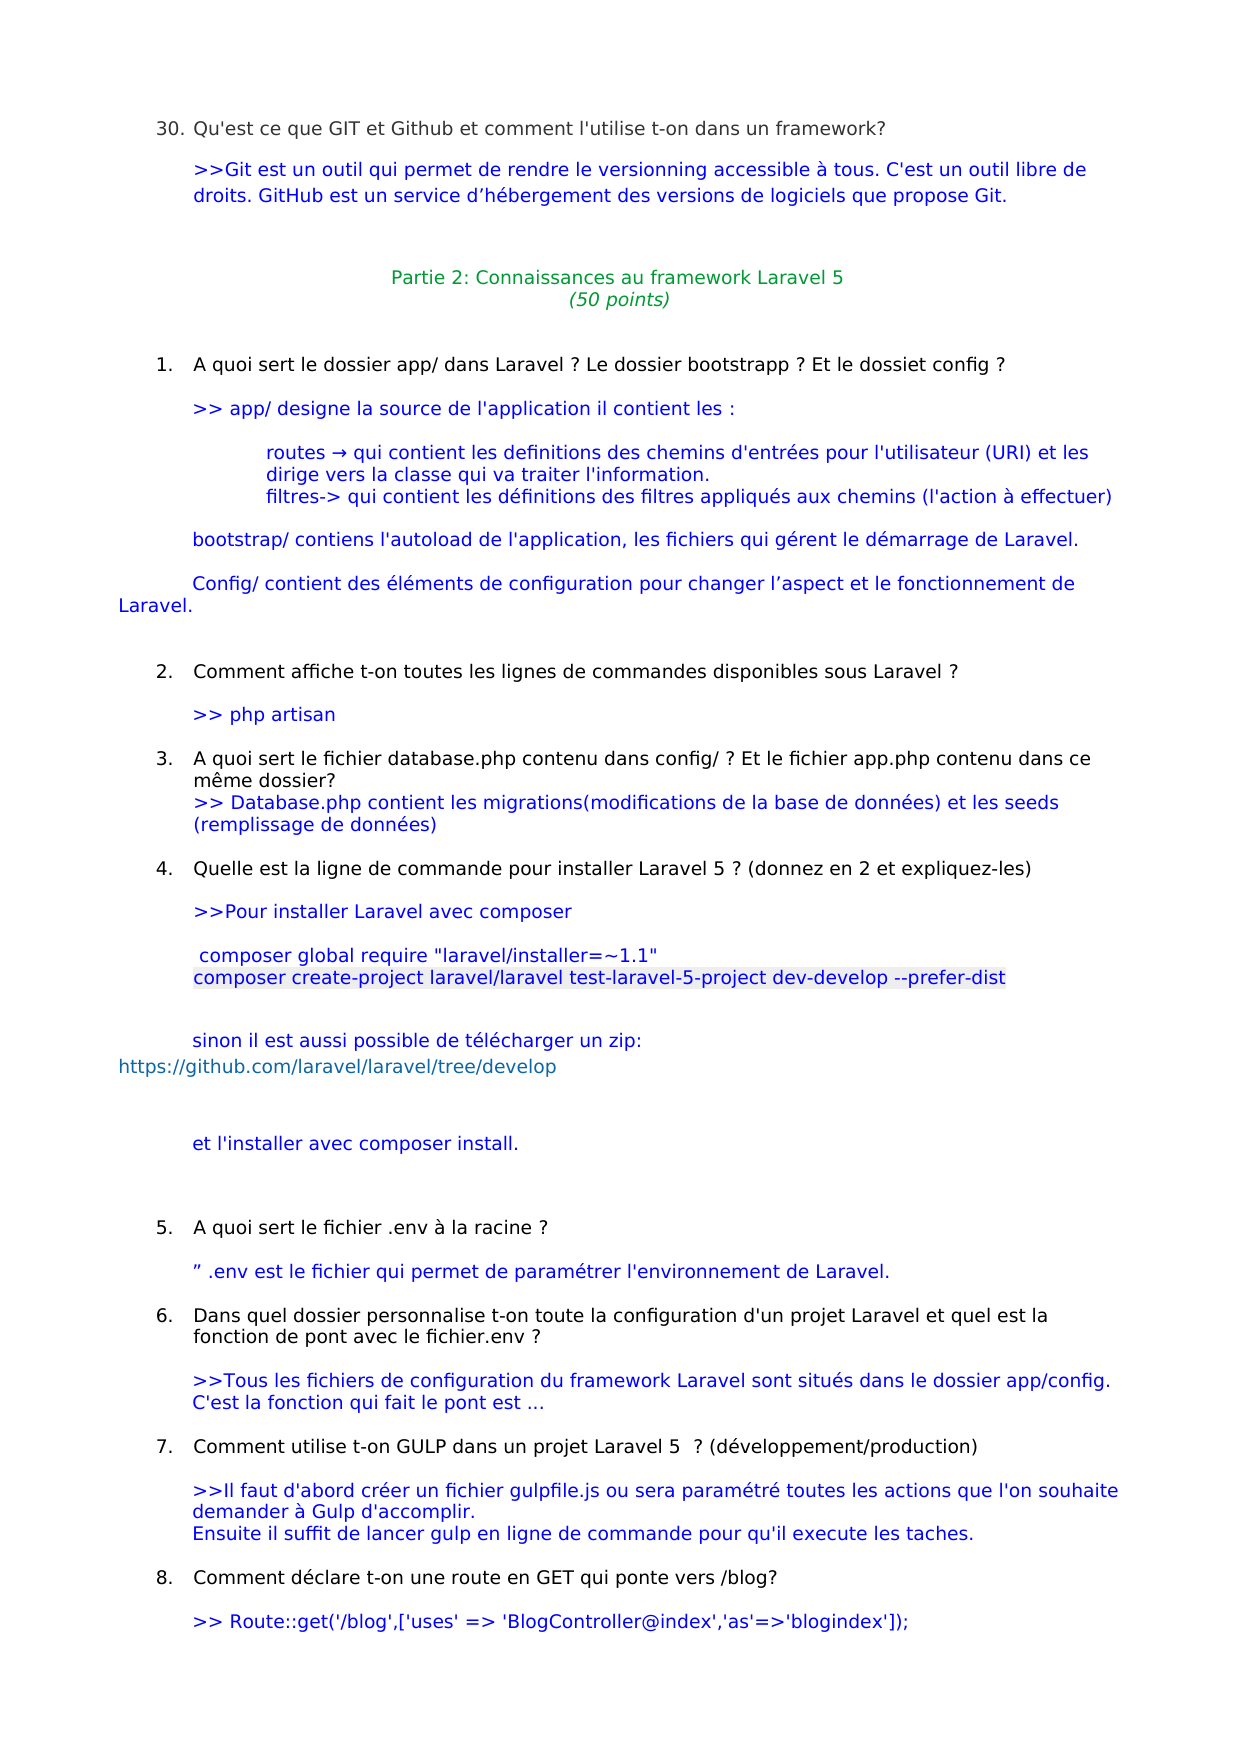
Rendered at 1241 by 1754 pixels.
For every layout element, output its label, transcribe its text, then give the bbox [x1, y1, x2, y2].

list >>Git est un outil qui permet de rendre le versionning accessible à tous. C'est un outil libre de droits. GitHub est un service d’hébergement des versions de logiciels que propose Git. [156, 159, 1123, 207]
text >>Tous les fichiers de configuration du framework Laravel sont situés dans le dossier app/config. [118, 1370, 1123, 1392]
text Config/ contient des éléments de configuration pour changer l’aspect et le fonctionnement de Laravel. [118, 573, 1123, 617]
list >> Database.php contient les migrations(modifications de la base de données) et les seeds (remplissage de données) [156, 792, 1123, 836]
list A quoi sert le fichier database.php contenu dans config/ ? Et le fichier app.php contenu dans ce même dossier? [156, 748, 1123, 792]
text filtres-> qui contient les définitions des filtres appliqués aux chemins (l'action à effectuer) [118, 486, 1123, 507]
text >> app/ designe la source de l'application il contient les : [118, 398, 1123, 420]
list Quelle est la ligne de commande pour installer Laravel 5 ? (donnez en 2 et expliquez-les) [156, 857, 1123, 879]
list A quoi sert le dossier app/ dans Laravel ? Le dossier bootstrapp ? Et le dossiet config ? [156, 354, 1123, 376]
text C'est la fonction qui fait le pont est ... [118, 1392, 1123, 1414]
list Dans quel dossier personnalise t-on toute la configuration d'un projet Laravel et quel est la fonction de pont avec le fichier.env ? [156, 1304, 1123, 1348]
text ” .env est le fichier qui permet de paramétrer l'environnement de Laravel. [118, 1261, 1123, 1283]
text (50 points) [118, 289, 1123, 311]
list Comment affiche t-on toutes les lignes de commandes disponibles sous Laravel ? [156, 661, 1123, 682]
text >>Il faut d'abord créer un fichier gulpfile.js ou sera paramétré toutes les actions que l'on souhaite demander à Gulp d'accomplir. [118, 1479, 1123, 1523]
list Qu'est ce que GIT et Github et comment l'utilise t-on dans un framework? [156, 118, 1123, 140]
text Ensuite il suffit de lancer gulp en ligne de commande pour qu'il execute les taches. [118, 1523, 1123, 1545]
list A quoi sert le fichier .env à la racine ? [156, 1217, 1123, 1239]
text sinon il est aussi possible de télécharger un zip: https://github.com/laravel/laravel/tree/develop [118, 1029, 1123, 1112]
list composer global require "laravel/installer=~1.1" [156, 945, 1123, 967]
text >> php artisan [118, 704, 1123, 726]
list composer create-project laravel/laravel test-laravel-5-project dev-develop --prefer-dist [156, 967, 1123, 989]
text et l'installer avec composer install. [118, 1132, 1123, 1154]
list Comment déclare t-on une route en GET qui ponte vers /blog? [156, 1567, 1123, 1589]
text Partie 2: Connaissances au framework Laravel 5 [118, 267, 1123, 289]
list >>Pour installer Laravel avec composer [156, 901, 1123, 923]
list Comment utilise t-on GULP dans un projet Laravel 5 ? (développement/production) [156, 1436, 1123, 1458]
text bootstrap/ contiens l'autoload de l'application, les fichiers qui gérent le démarrage de Laravel. [118, 529, 1123, 551]
text >> Route::get('/blog',['uses' => 'BlogController@index','as'=>'blogindex']); [118, 1611, 1123, 1633]
text routes → qui contient les definitions des chemins d'entrées pour l'utilisateur (URI) et les dirige vers la classe qui va traiter l'information. [118, 442, 1123, 486]
